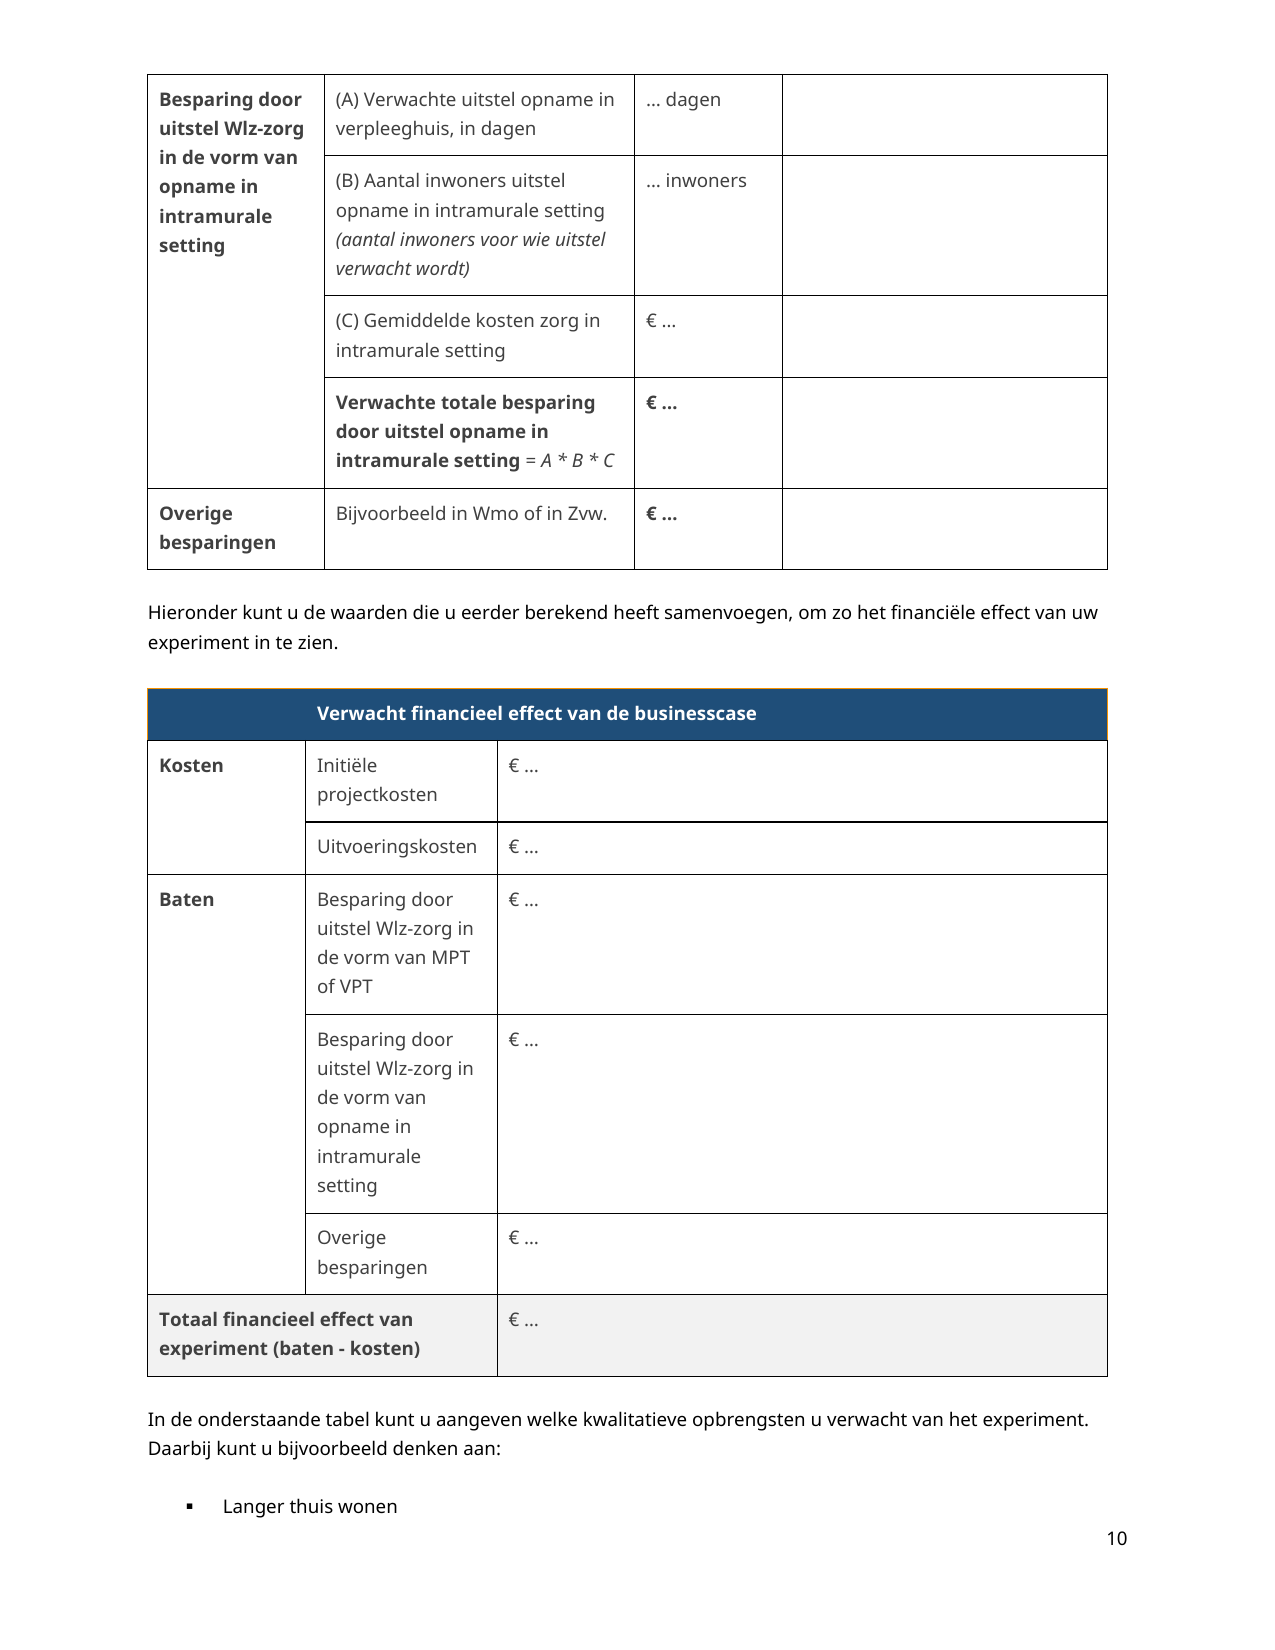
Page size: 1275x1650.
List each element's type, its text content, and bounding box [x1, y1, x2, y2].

table_cell € … [635, 489, 782, 569]
table_cell € … [498, 875, 1107, 1014]
table_cell Besparing door uitstel Wlz-zorg in de vorm van opname in intramurale setting [148, 75, 324, 488]
text In de onderstaande tabel kunt u aangeven welke kwalitatieve opbrengsten u verwacht van het experiment. Daarbij kunt u bijvoorbeeld denken aan: [148, 1406, 1127, 1490]
table_cell [783, 489, 1107, 569]
table_cell Baten [148, 875, 305, 1294]
table_cell Uitvoeringskosten [306, 823, 497, 874]
table_cell € … [498, 823, 1107, 874]
table_cell Overige besparingen [306, 1214, 497, 1294]
list Langer thuis wonen [185, 1494, 1127, 1519]
table_cell Verwachte totale besparing door uitstel opname in intramurale setting = A * B * C [325, 378, 634, 488]
table_cell [783, 75, 1107, 155]
table_cell € … [635, 378, 782, 488]
table_cell Besparing door uitstel Wlz-zorg in de vorm van MPT of VPT [306, 875, 497, 1014]
table_cell … inwoners [635, 156, 782, 295]
table_cell [783, 296, 1107, 377]
table_cell Bijvoorbeeld in Wmo of in Zvw. [325, 489, 634, 569]
table_cell Overige besparingen [148, 489, 324, 569]
table_cell [783, 378, 1107, 488]
table_cell € … [498, 1015, 1107, 1212]
table_cell € … [498, 741, 1107, 821]
table_cell … dagen [635, 75, 782, 155]
table_cell Kosten [148, 741, 305, 874]
table_cell € … [498, 1295, 1107, 1376]
table_cell (B) Aantal inwoners uitstel opname in intramurale setting (aantal inwoners voor wie uitstel verwacht wordt) [325, 156, 634, 295]
table_cell € … [635, 296, 782, 377]
table_cell € … [498, 1214, 1107, 1294]
table_cell Initiële projectkosten [306, 741, 497, 821]
table_header Verwacht financieel effect van de businesscase [306, 689, 1107, 740]
text Hieronder kunt u de waarden die u eerder berekend heeft samenvoegen, om zo het financiële effect van uw experiment in te zien. [148, 600, 1127, 654]
table_cell (C) Gemiddelde kosten zorg in intramurale setting [325, 296, 634, 377]
table_cell (A) Verwachte uitstel opname in verpleeghuis, in dagen [325, 75, 634, 155]
table_cell [783, 156, 1107, 295]
table_cell Besparing door uitstel Wlz-zorg in de vorm van opname in intramurale setting [306, 1015, 497, 1212]
table_header [148, 689, 306, 740]
table_cell Totaal financieel effect van experiment (baten - kosten) [148, 1295, 497, 1376]
